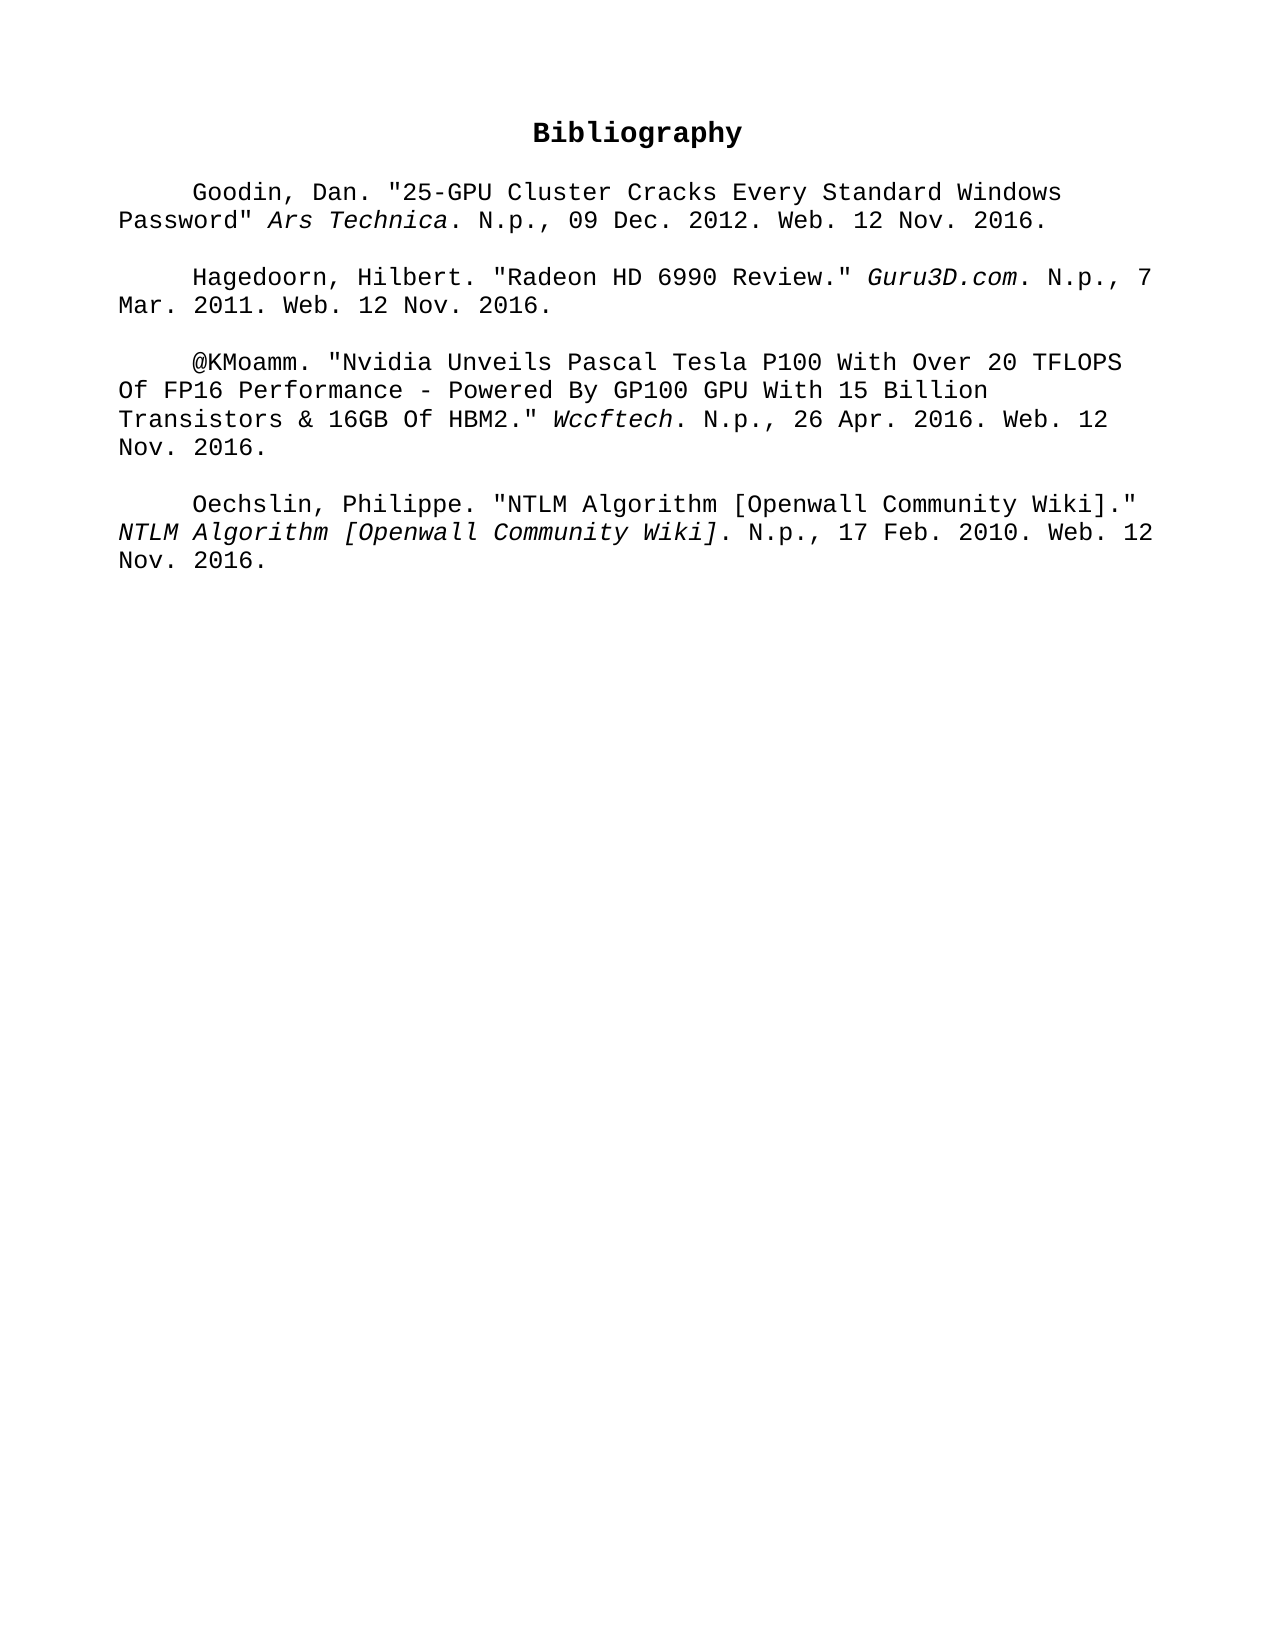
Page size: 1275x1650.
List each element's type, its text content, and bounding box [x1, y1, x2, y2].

text @KMoamm. "Nvidia Unveils Pascal Tesla P100 With Over 20 TFLOPS Of FP16 Performance - Powered By GP100 GPU With 15 Billion Transistors & 16GB Of HBM2." Wccftech. N.p., 26 Apr. 2016. Web. 12 Nov. 2016. [118, 349, 1157, 463]
text Bibliography [118, 118, 1157, 151]
text Oechslin, Philippe. "NTLM Algorithm [Openwall Community Wiki]." NTLM Algorithm [Openwall Community Wiki]. N.p., 17 Feb. 2010. Web. 12 Nov. 2016. [118, 491, 1157, 576]
text Hagedoorn, Hilbert. "Radeon HD 6990 Review." Guru3D.com. N.p., 7 Mar. 2011. Web. 12 Nov. 2016. [118, 264, 1157, 321]
text Goodin, Dan. "25-GPU Cluster Cracks Every Standard Windows Password" Ars Technica. N.p., 09 Dec. 2012. Web. 12 Nov. 2016. [118, 179, 1157, 236]
